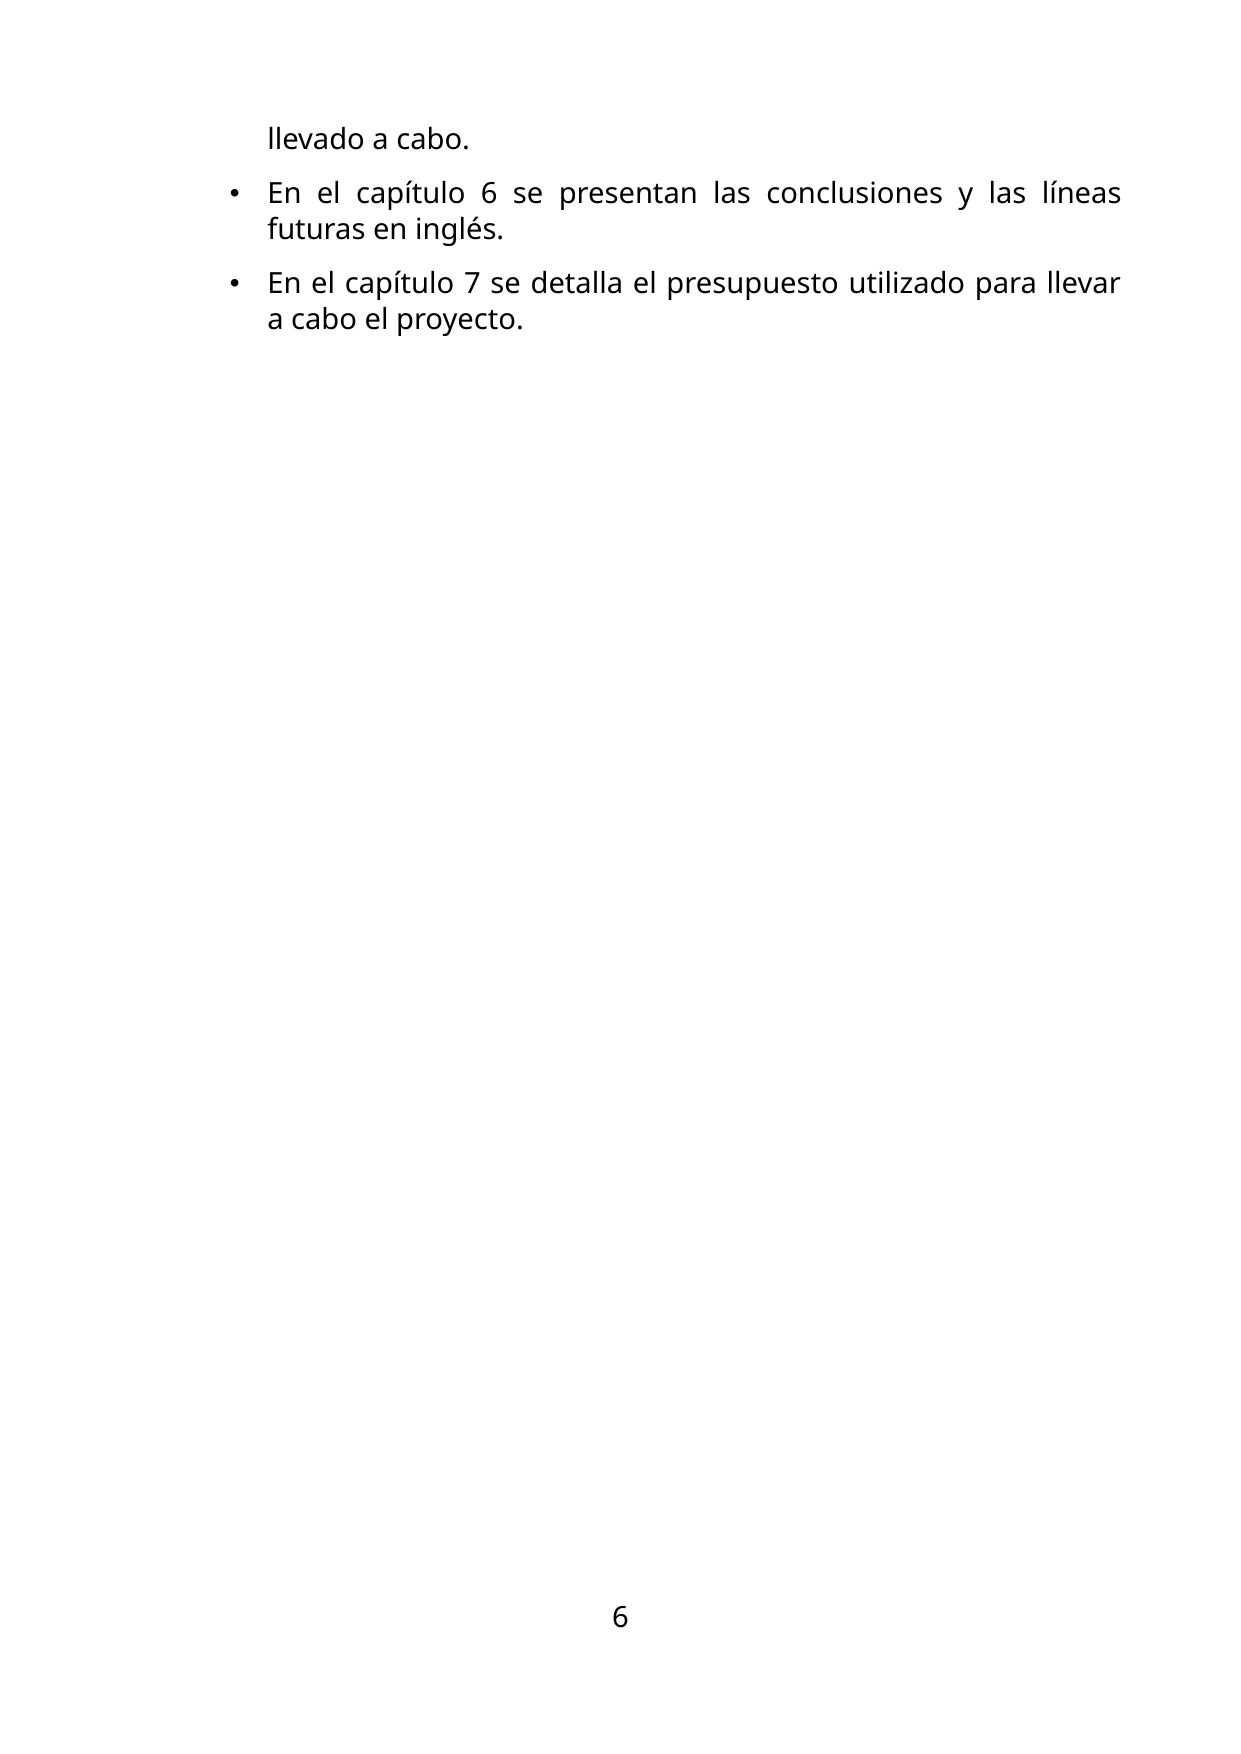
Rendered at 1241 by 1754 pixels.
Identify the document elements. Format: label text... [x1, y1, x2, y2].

list llevado a cabo. [229, 118, 1122, 158]
list En el capítulo 6 se presentan las conclusiones y las líneas futuras en inglés. [229, 172, 1122, 248]
list En el capítulo 7 se detalla el presupuesto utilizado para llevar a cabo el proyecto. [229, 262, 1122, 338]
